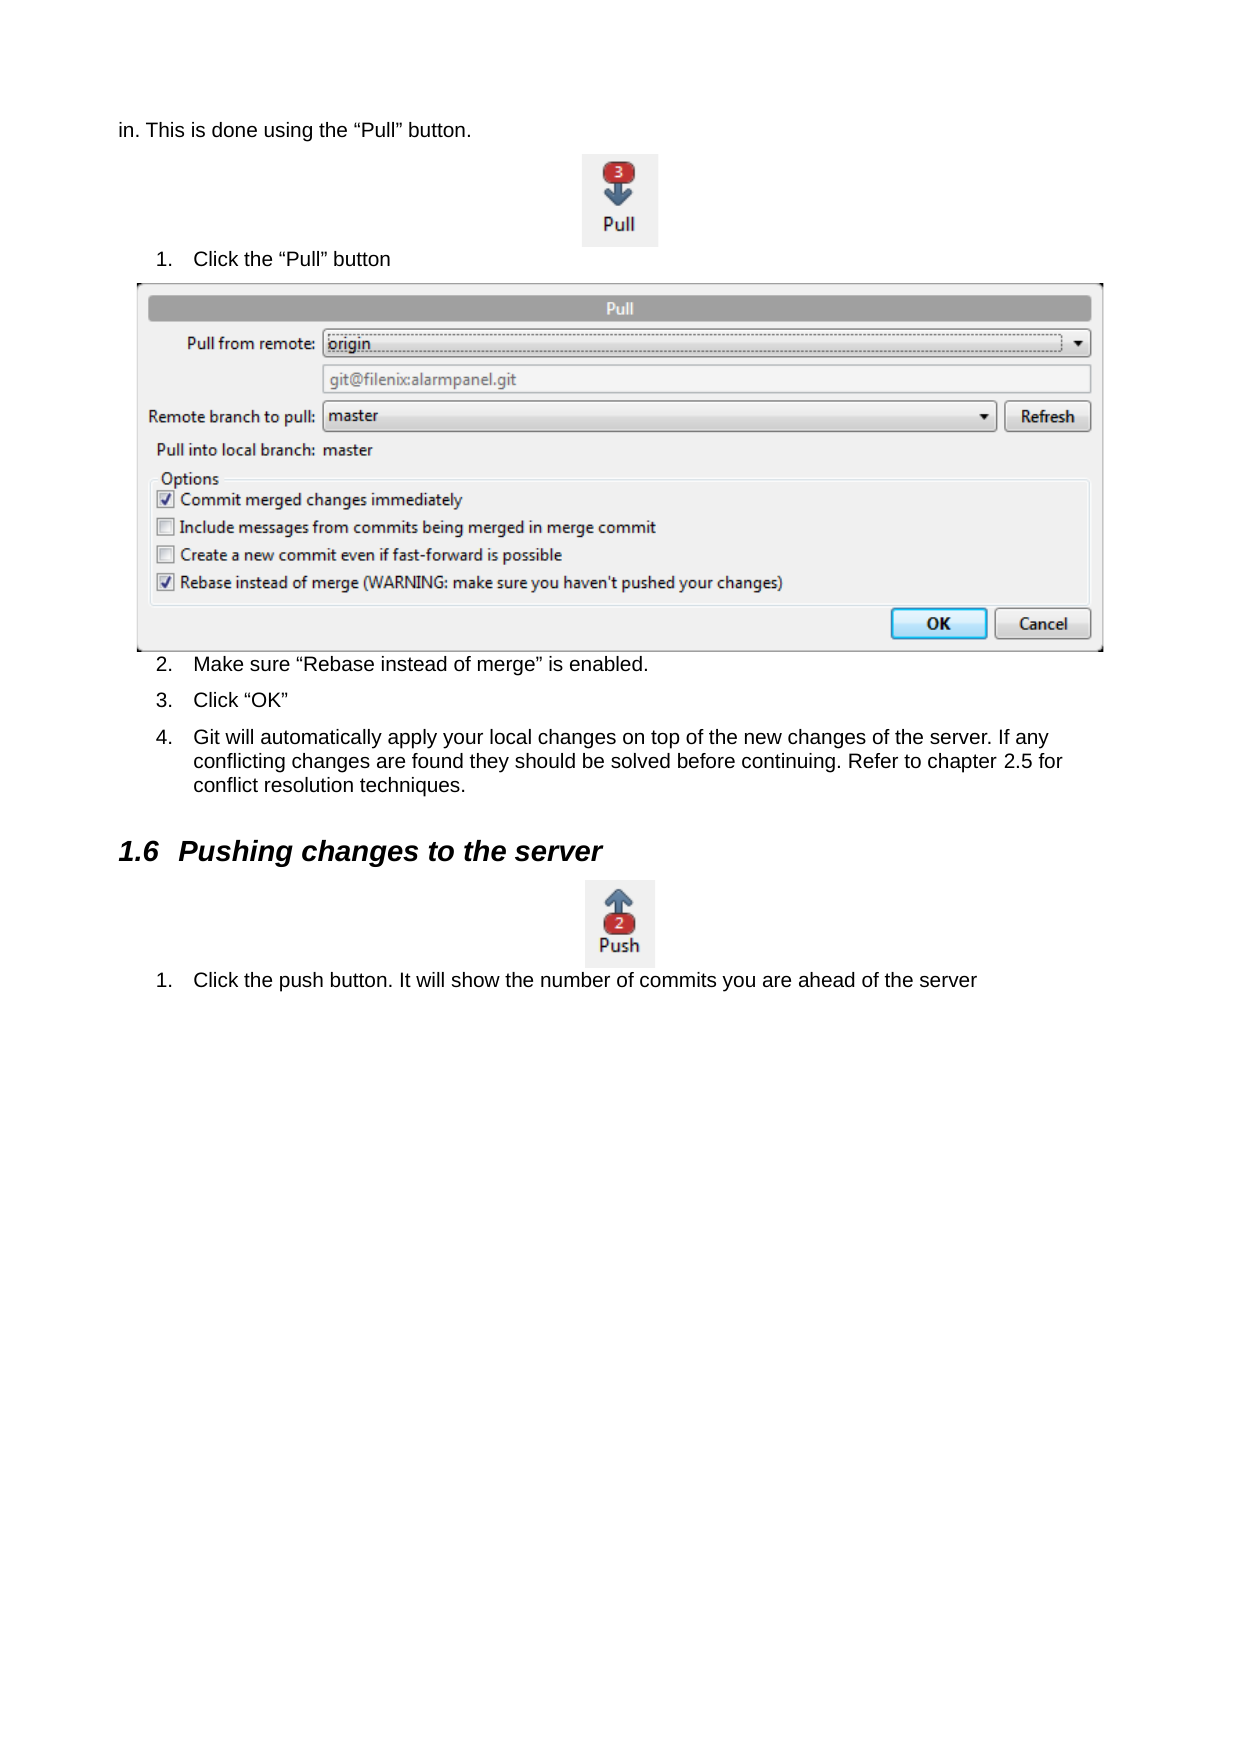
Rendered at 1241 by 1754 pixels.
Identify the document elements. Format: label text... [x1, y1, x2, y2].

subtitle Pushing changes to the server [118, 834, 1122, 868]
list Click the push button. It will show the number of commits you are ahead of the server [156, 880, 1122, 992]
list Git will automatically apply your local changes on top of the new changes of the server. If any conflicting changes are found they should be solved before continuing. Refer to chapter 2.5 for conflict resolution techniques. [156, 725, 1122, 797]
picture [581, 154, 659, 247]
list Make sure “Rebase instead of merge” is enabled. [156, 283, 1122, 676]
picture [136, 283, 1104, 652]
text in. This is done using the “Pull” button. [118, 118, 1122, 142]
list Click the “Pull” button [156, 154, 1122, 271]
picture [585, 880, 656, 968]
list Click “OK” [156, 688, 1122, 712]
